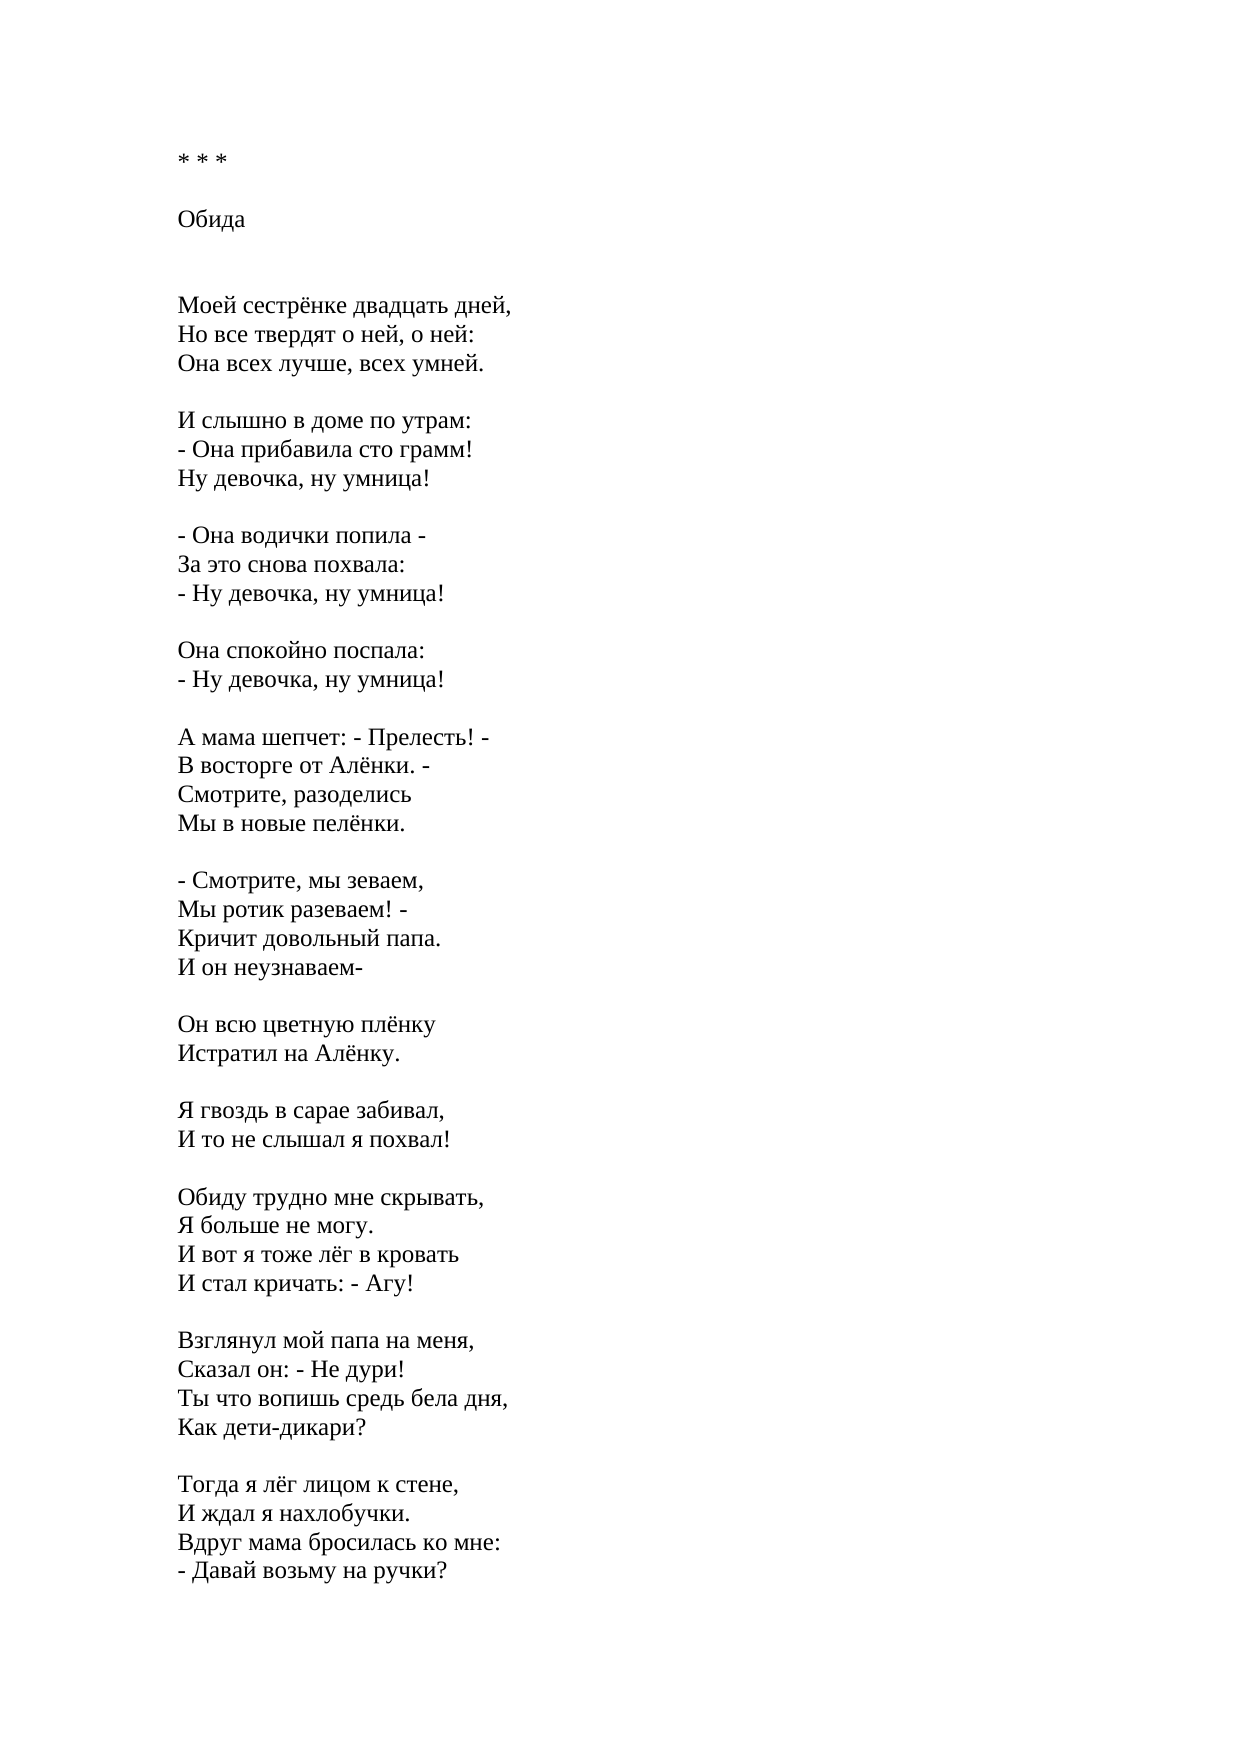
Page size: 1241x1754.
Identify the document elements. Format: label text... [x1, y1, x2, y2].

text * * * Обида Моей сестрёнке двадцать дней, Но все твердят о ней, о ней: Она всех лучше, всех умней. И слышно в доме по утрам: - Она прибавила сто грамм! Ну девочка, ну умница! - Она водички попила - За это снова похвала: - Ну девочка, ну умница! Она спокойно поспала: - Ну девочка, ну умница! А мама шепчет: - Прелесть! - В восторге от Алёнки. - Смотрите, разоделись Мы в новые пелёнки. - Смотрите, мы зеваем, Мы ротик разеваем! - Кричит довольный папа. И он неузнаваем- Он всю цветную плёнку Истратил на Алёнку. Я гвоздь в сарае забивал, И то не слышал я похвал! Обиду трудно мне скрывать, Я больше не могу. И вот я тоже лёг в кровать И стал кричать: - Агу! Взглянул мой папа на меня, Сказал он: - Не дури! Ты что вопишь средь бела дня, Как дети-дикари? Тогда я лёг лицом к стене, И ждал я нахлобучки. Вдруг мама бросилась ко мне: - Давай возьму на ручки? [177, 118, 1152, 1613]
